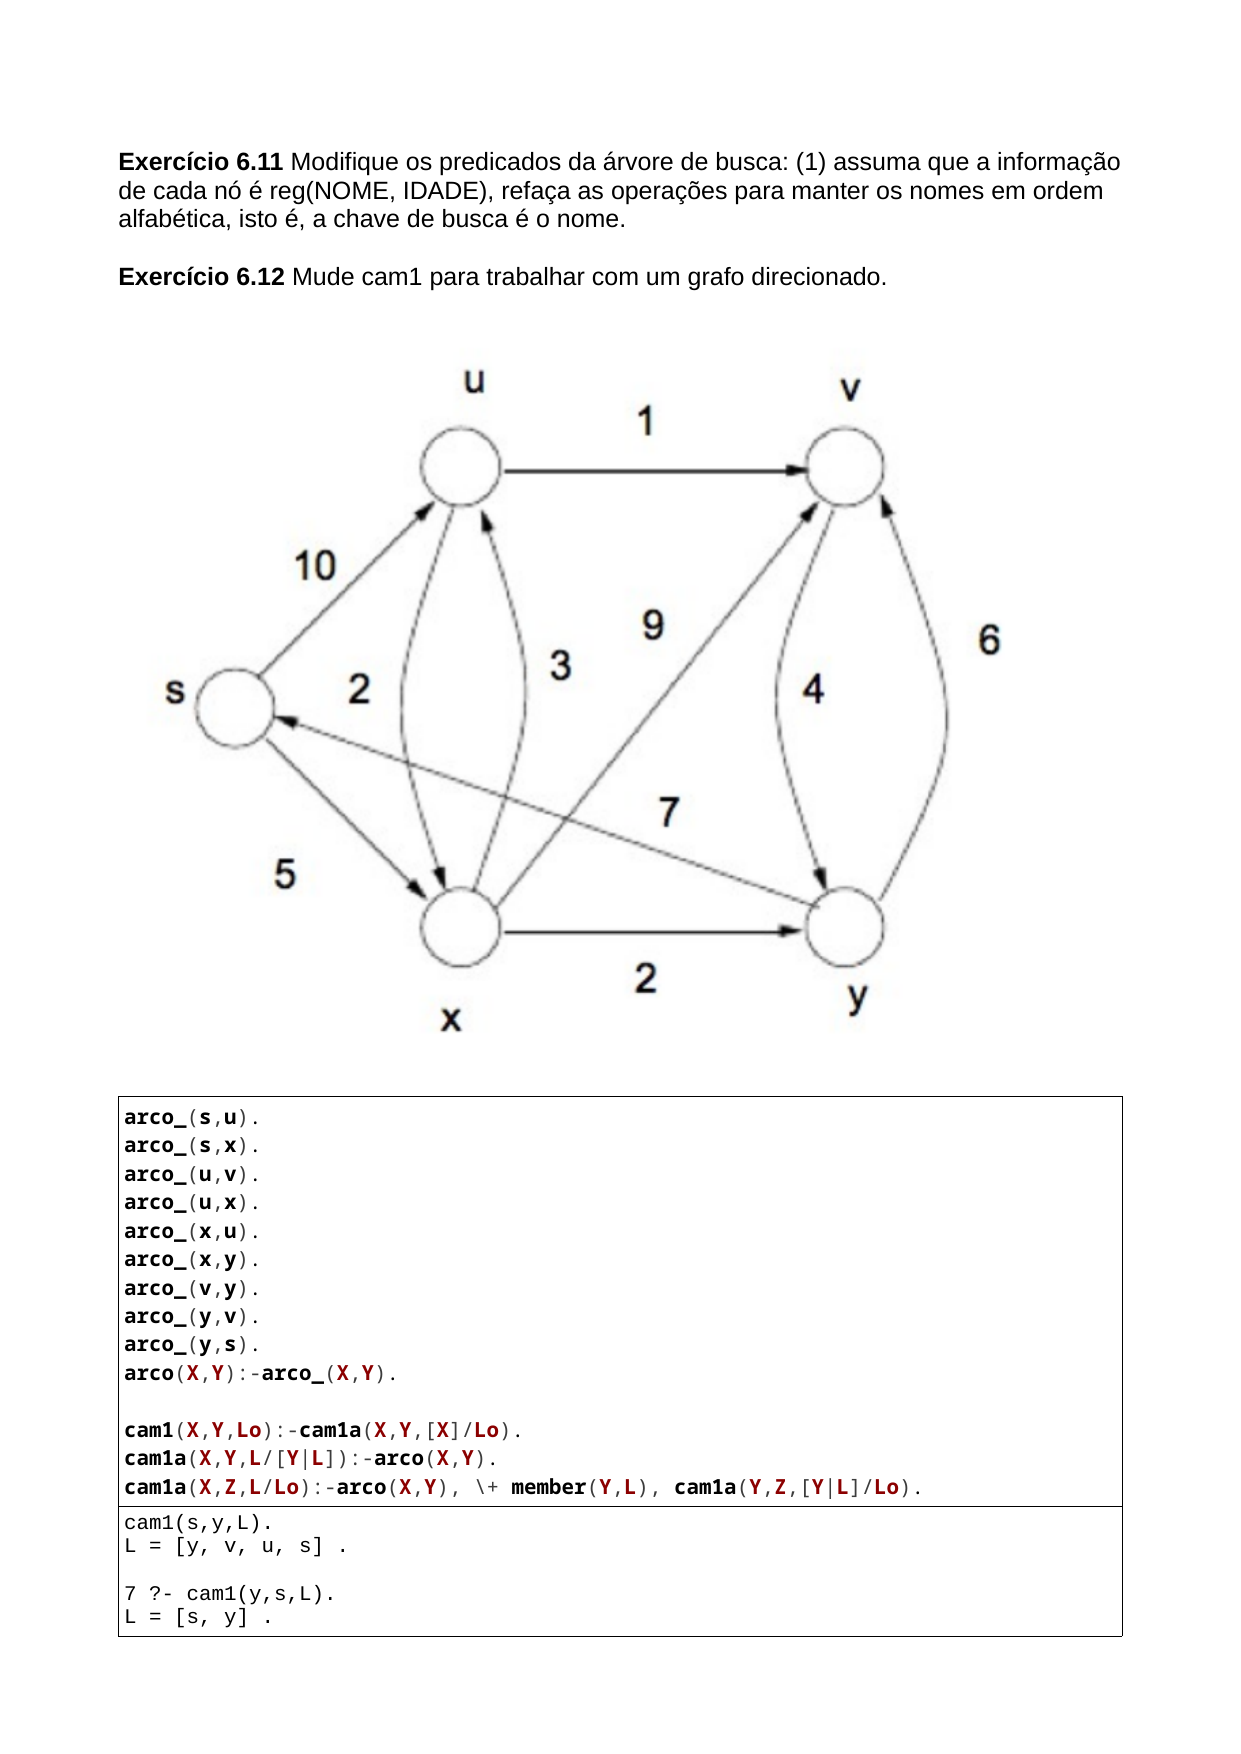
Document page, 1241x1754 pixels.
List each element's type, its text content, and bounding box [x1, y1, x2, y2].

picture [118, 319, 1123, 1068]
table_header arco_(s,u). arco_(s,x). arco_(u,v). arco_(u,x). arco_(x,u). arco_(x,y). arco_(v,y). arco_(y,v). arco_(y,s). arco(X,Y):-arco_(X,Y). cam1(X,Y,Lo):-cam1a(X,Y,[X]/Lo). cam1a(X,Y,L/[Y|L]):-arco(X,Y). cam1a(X,Z,L/Lo):-arco(X,Y), \+ member(Y,L), cam1a(Y,Z,[Y|L]/Lo). [119, 1097, 1122, 1506]
text Exercício 6.12 Mude cam1 para trabalhar com um grafo direcionado. [118, 262, 1122, 291]
text Exercício 6.11 Modifique os predicados da árvore de busca: (1) assuma que a informação de cada nó é reg(NOME, IDADE), refaça as operações para manter os nomes em ordem alfabética, isto é, a chave de busca é o nome. [118, 147, 1122, 233]
table_cell cam1(s,y,L). L = [y, v, u, s] . 7 ?- cam1(y,s,L). L = [s, y] . [119, 1507, 1122, 1636]
